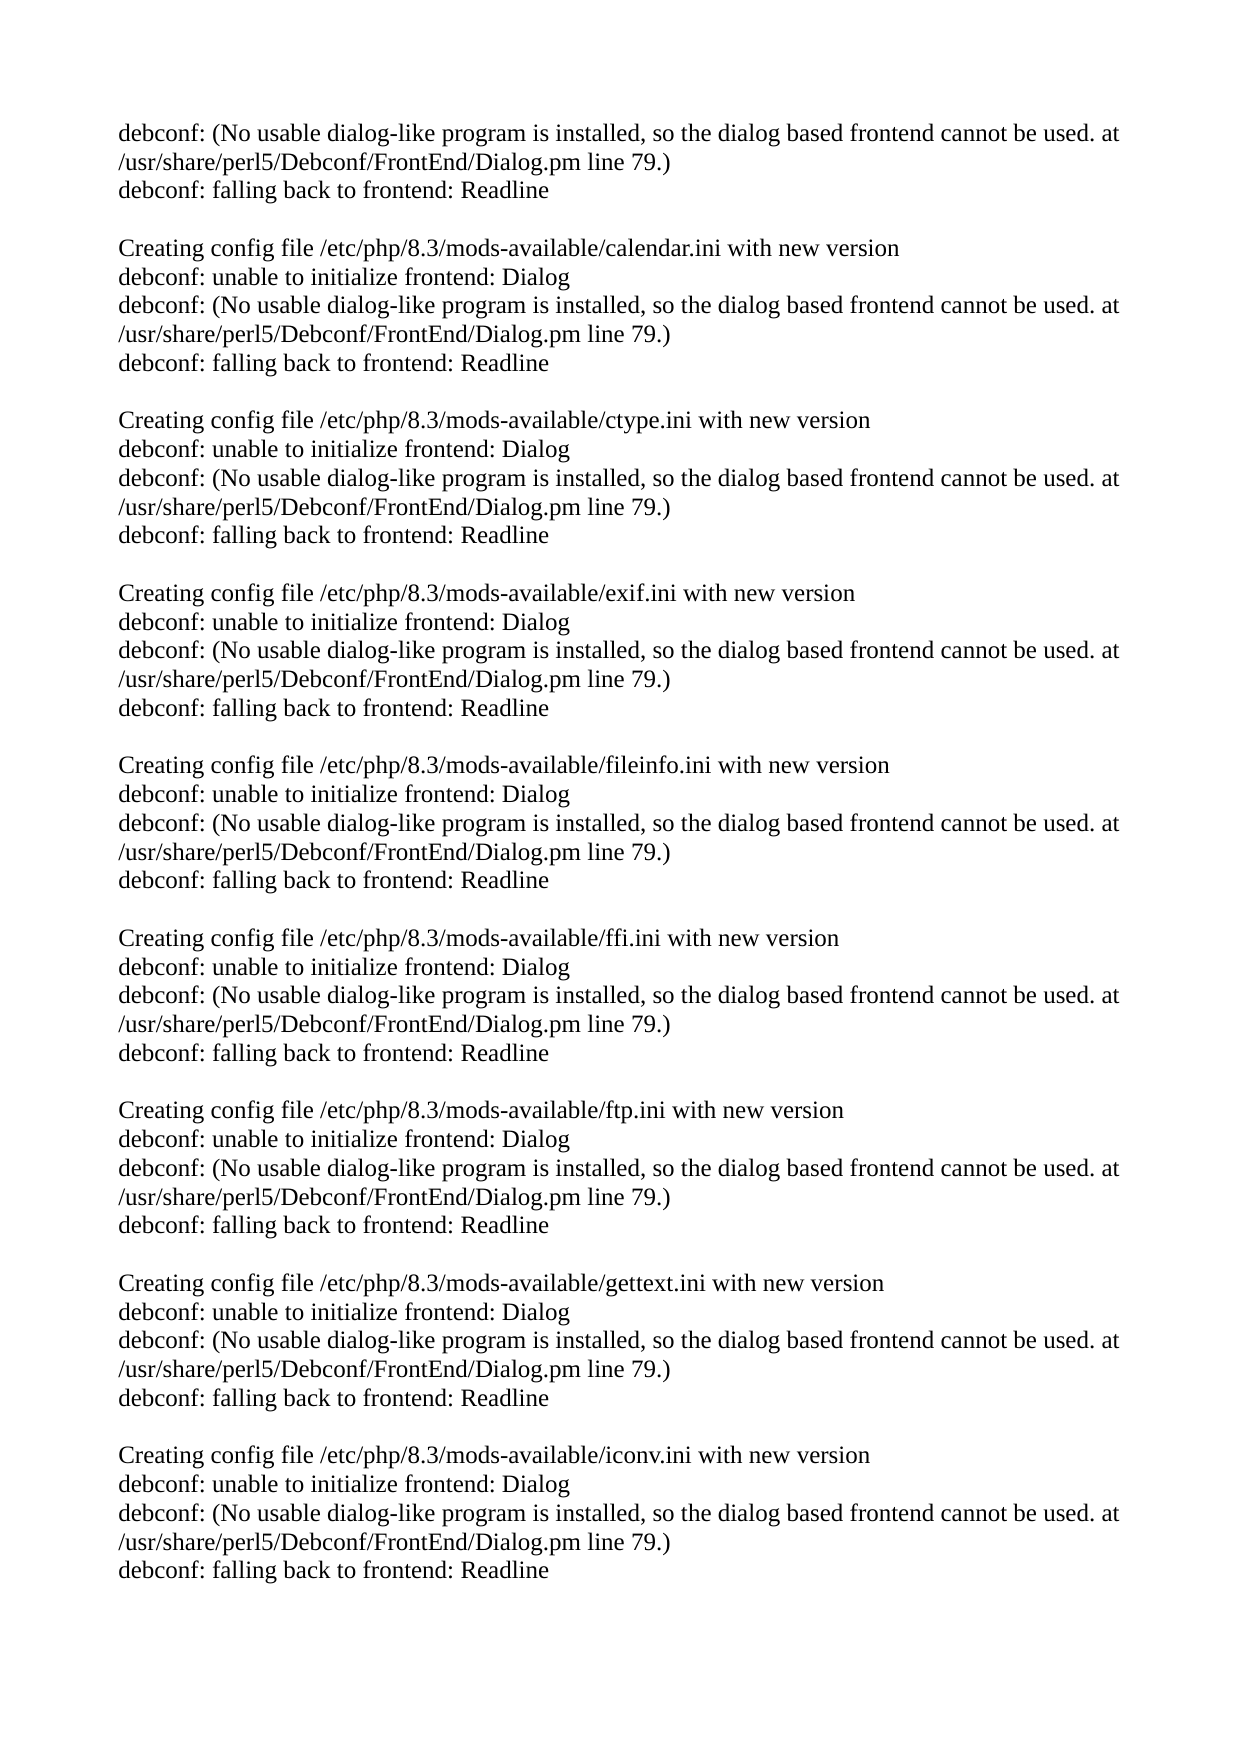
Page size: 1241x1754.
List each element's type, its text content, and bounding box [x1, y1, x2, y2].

text Creating config file /etc/php/8.3/mods-available/gettext.ini with new version [118, 1268, 1122, 1297]
text Creating config file /etc/php/8.3/mods-available/calendar.ini with new version [118, 233, 1122, 262]
text debconf: unable to initialize frontend: Dialog [118, 1124, 1122, 1153]
text debconf: (No usable dialog-like program is installed, so the dialog based frontend cannot be used. at /usr/share/perl5/Debconf/FrontEnd/Dialog.pm line 79.) [118, 291, 1122, 348]
text debconf: (No usable dialog-like program is installed, so the dialog based frontend cannot be used. at /usr/share/perl5/Debconf/FrontEnd/Dialog.pm line 79.) [118, 636, 1122, 693]
text debconf: (No usable dialog-like program is installed, so the dialog based frontend cannot be used. at /usr/share/perl5/Debconf/FrontEnd/Dialog.pm line 79.) [118, 118, 1122, 176]
text debconf: (No usable dialog-like program is installed, so the dialog based frontend cannot be used. at /usr/share/perl5/Debconf/FrontEnd/Dialog.pm line 79.) [118, 463, 1122, 521]
text debconf: falling back to frontend: Readline [118, 521, 1122, 549]
text Creating config file /etc/php/8.3/mods-available/ffi.ini with new version [118, 923, 1122, 952]
text debconf: unable to initialize frontend: Dialog [118, 434, 1122, 463]
text debconf: falling back to frontend: Readline [118, 1211, 1122, 1239]
text Creating config file /etc/php/8.3/mods-available/iconv.ini with new version [118, 1441, 1122, 1469]
text debconf: falling back to frontend: Readline [118, 866, 1122, 894]
text debconf: (No usable dialog-like program is installed, so the dialog based frontend cannot be used. at /usr/share/perl5/Debconf/FrontEnd/Dialog.pm line 79.) [118, 1153, 1122, 1211]
text debconf: (No usable dialog-like program is installed, so the dialog based frontend cannot be used. at /usr/share/perl5/Debconf/FrontEnd/Dialog.pm line 79.) [118, 1326, 1122, 1383]
text debconf: unable to initialize frontend: Dialog [118, 952, 1122, 981]
text debconf: unable to initialize frontend: Dialog [118, 1469, 1122, 1498]
text Creating config file /etc/php/8.3/mods-available/ctype.ini with new version [118, 406, 1122, 434]
text debconf: falling back to frontend: Readline [118, 1038, 1122, 1067]
text debconf: unable to initialize frontend: Dialog [118, 262, 1122, 291]
text debconf: unable to initialize frontend: Dialog [118, 607, 1122, 636]
text debconf: (No usable dialog-like program is installed, so the dialog based frontend cannot be used. at /usr/share/perl5/Debconf/FrontEnd/Dialog.pm line 79.) [118, 1498, 1122, 1556]
text debconf: (No usable dialog-like program is installed, so the dialog based frontend cannot be used. at /usr/share/perl5/Debconf/FrontEnd/Dialog.pm line 79.) [118, 808, 1122, 866]
text debconf: (No usable dialog-like program is installed, so the dialog based frontend cannot be used. at /usr/share/perl5/Debconf/FrontEnd/Dialog.pm line 79.) [118, 981, 1122, 1038]
text Creating config file /etc/php/8.3/mods-available/fileinfo.ini with new version [118, 751, 1122, 779]
text debconf: unable to initialize frontend: Dialog [118, 1297, 1122, 1326]
text debconf: unable to initialize frontend: Dialog [118, 779, 1122, 808]
text debconf: falling back to frontend: Readline [118, 348, 1122, 377]
text Creating config file /etc/php/8.3/mods-available/ftp.ini with new version [118, 1096, 1122, 1124]
text debconf: falling back to frontend: Readline [118, 1556, 1122, 1584]
text debconf: falling back to frontend: Readline [118, 1383, 1122, 1412]
text Creating config file /etc/php/8.3/mods-available/exif.ini with new version [118, 578, 1122, 607]
text debconf: falling back to frontend: Readline [118, 176, 1122, 204]
text debconf: falling back to frontend: Readline [118, 693, 1122, 722]
